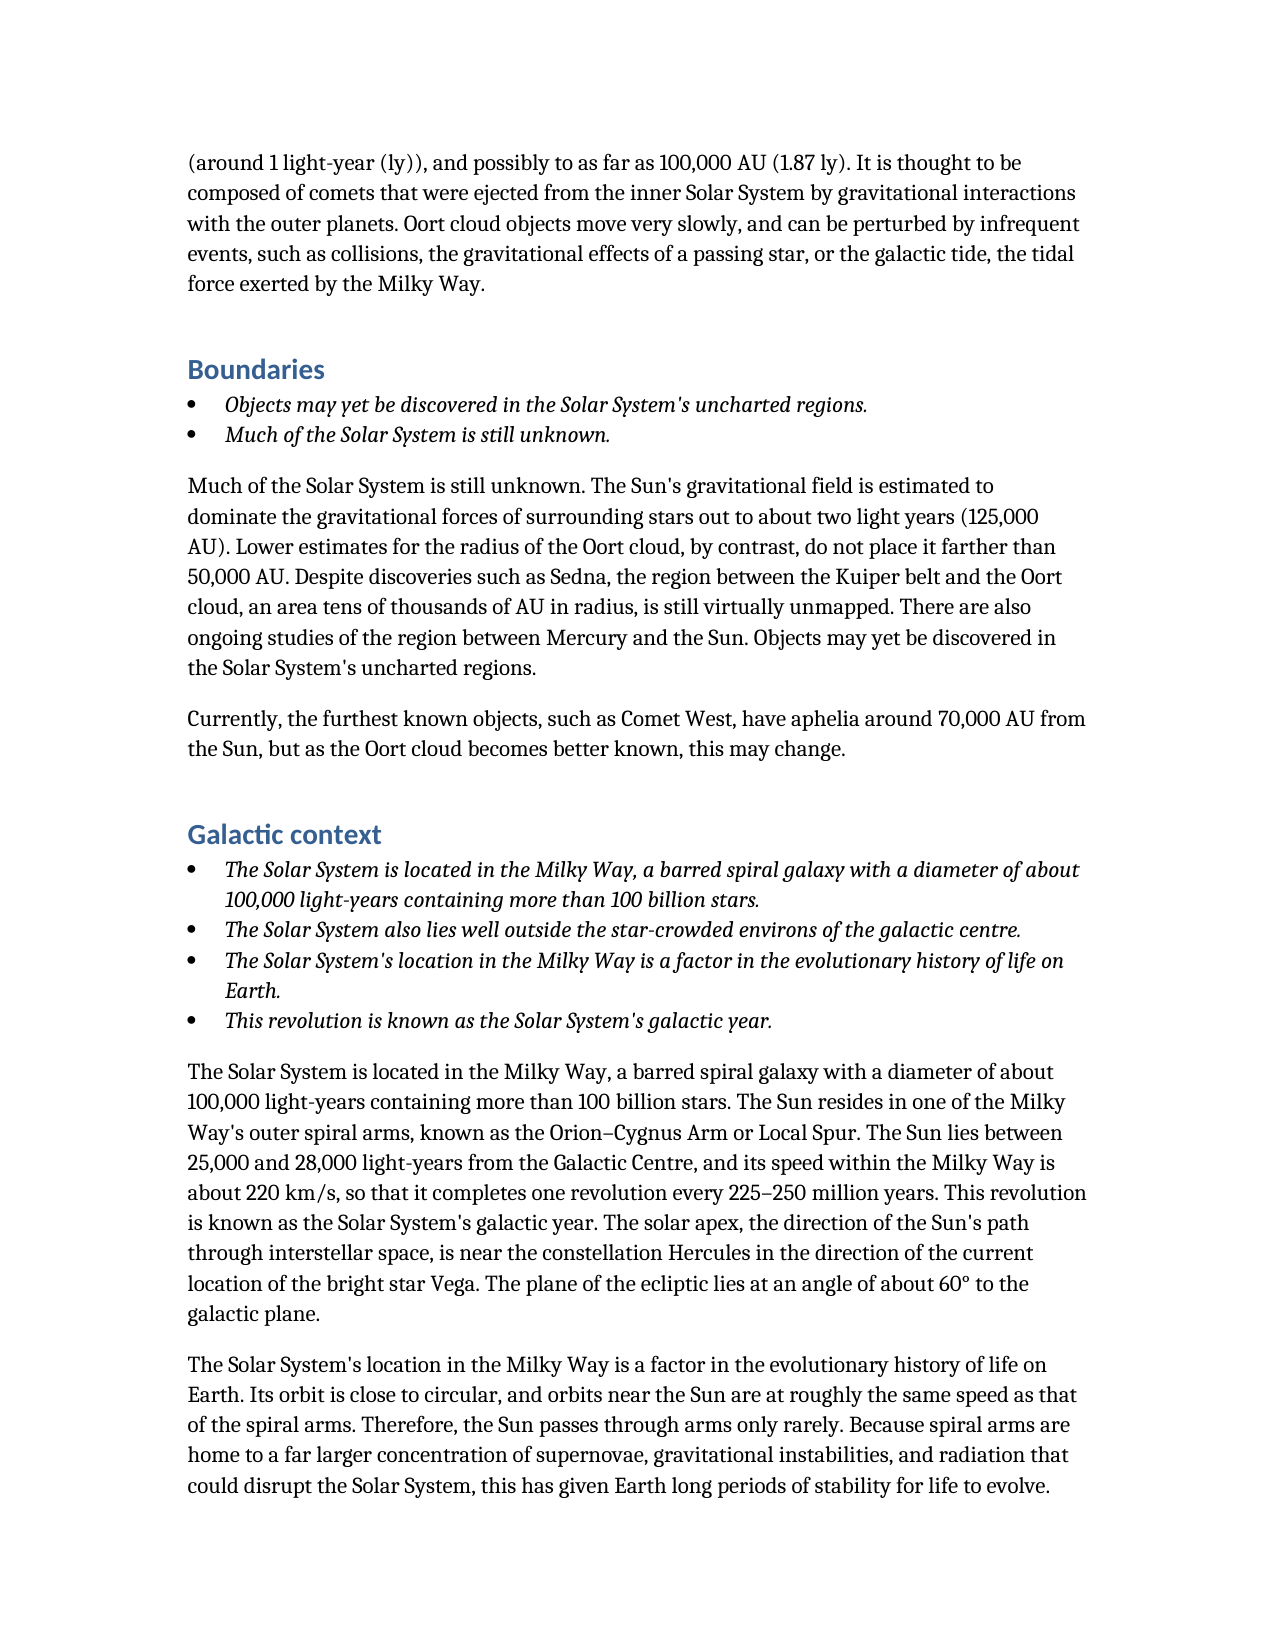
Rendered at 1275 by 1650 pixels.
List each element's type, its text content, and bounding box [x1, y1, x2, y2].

list The Solar System's location in the Milky Way is a factor in the evolutionary history of life on Earth. [187, 947, 1087, 1004]
list The Solar System is located in the Milky Way, a barred spiral galaxy with a diameter of about 100,000 light-years containing more than 100 billion stars. [187, 857, 1087, 913]
list Objects may yet be discovered in the Solar System's uncharted regions. [187, 392, 1087, 418]
list Much of the Solar System is still unknown. [187, 422, 1087, 448]
text The Solar System's location in the Milky Way is a factor in the evolutionary history of life on Earth. Its orbit is close to circular, and orbits near the Sun are at roughly the same speed as that of the spiral arms. Therefore, the Sun passes through arms only rarely. Because spiral arms are home to a far larger concentration of supernovae, gravitational instabilities, and radiation that could disrupt the Solar System, this has given Earth long periods of stability for life to evolve. [187, 1352, 1087, 1499]
text Much of the Solar System is still unknown. The Sun's gravitational field is estimated to dominate the gravitational forces of surrounding stars out to about two light years (125,000 AU). Lower estimates for the radius of the Oort cloud, by contrast, do not place it farther than 50,000 AU. Despite discoveries such as Sedna, the region between the Kuiper belt and the Oort cloud, an area tens of thousands of AU in radius, is still virtually unmapped. There are also ongoing studies of the region between Mercury and the Sun. Objects may yet be discovered in the Solar System's uncharted regions. [187, 473, 1087, 681]
text The Solar System is located in the Milky Way, a barred spiral galaxy with a diameter of about 100,000 light-years containing more than 100 billion stars. The Sun resides in one of the Milky Way's outer spiral arms, known as the Orion–Cygnus Arm or Local Spur. The Sun lies between 25,000 and 28,000 light-years from the Galactic Centre, and its speed within the Milky Way is about 220 km/s, so that it completes one revolution every 225–250 million years. This revolution is known as the Solar System's galactic year. The solar apex, the direction of the Sun's path through interstellar space, is near the constellation Hercules in the direction of the current location of the bright star Vega. The plane of the ecliptic lies at an angle of about 60° to the galactic plane. [187, 1059, 1087, 1327]
text (around 1 light-year (ly)), and possibly to as far as 100,000 AU (1.87 ly). It is thought to be composed of comets that were ejected from the inner Solar System by gravitational interactions with the outer planets. Oort cloud objects move very slowly, and can be perturbed by infrequent events, such as collisions, the gravitational effects of a passing star, or the galactic tide, the tidal force exerted by the Milky Way. [187, 150, 1087, 297]
text Currently, the furthest known objects, such as Comet West, have aphelia around 70,000 AU from the Sun, but as the Oort cloud becomes better known, this may change. [187, 706, 1087, 762]
list This revolution is known as the Solar System's galactic year. [187, 1008, 1087, 1034]
subtitle Boundaries [187, 351, 1087, 387]
subtitle Galactic context [187, 816, 1087, 852]
list The Solar System also lies well outside the star-crowded environs of the galactic centre. [187, 917, 1087, 944]
